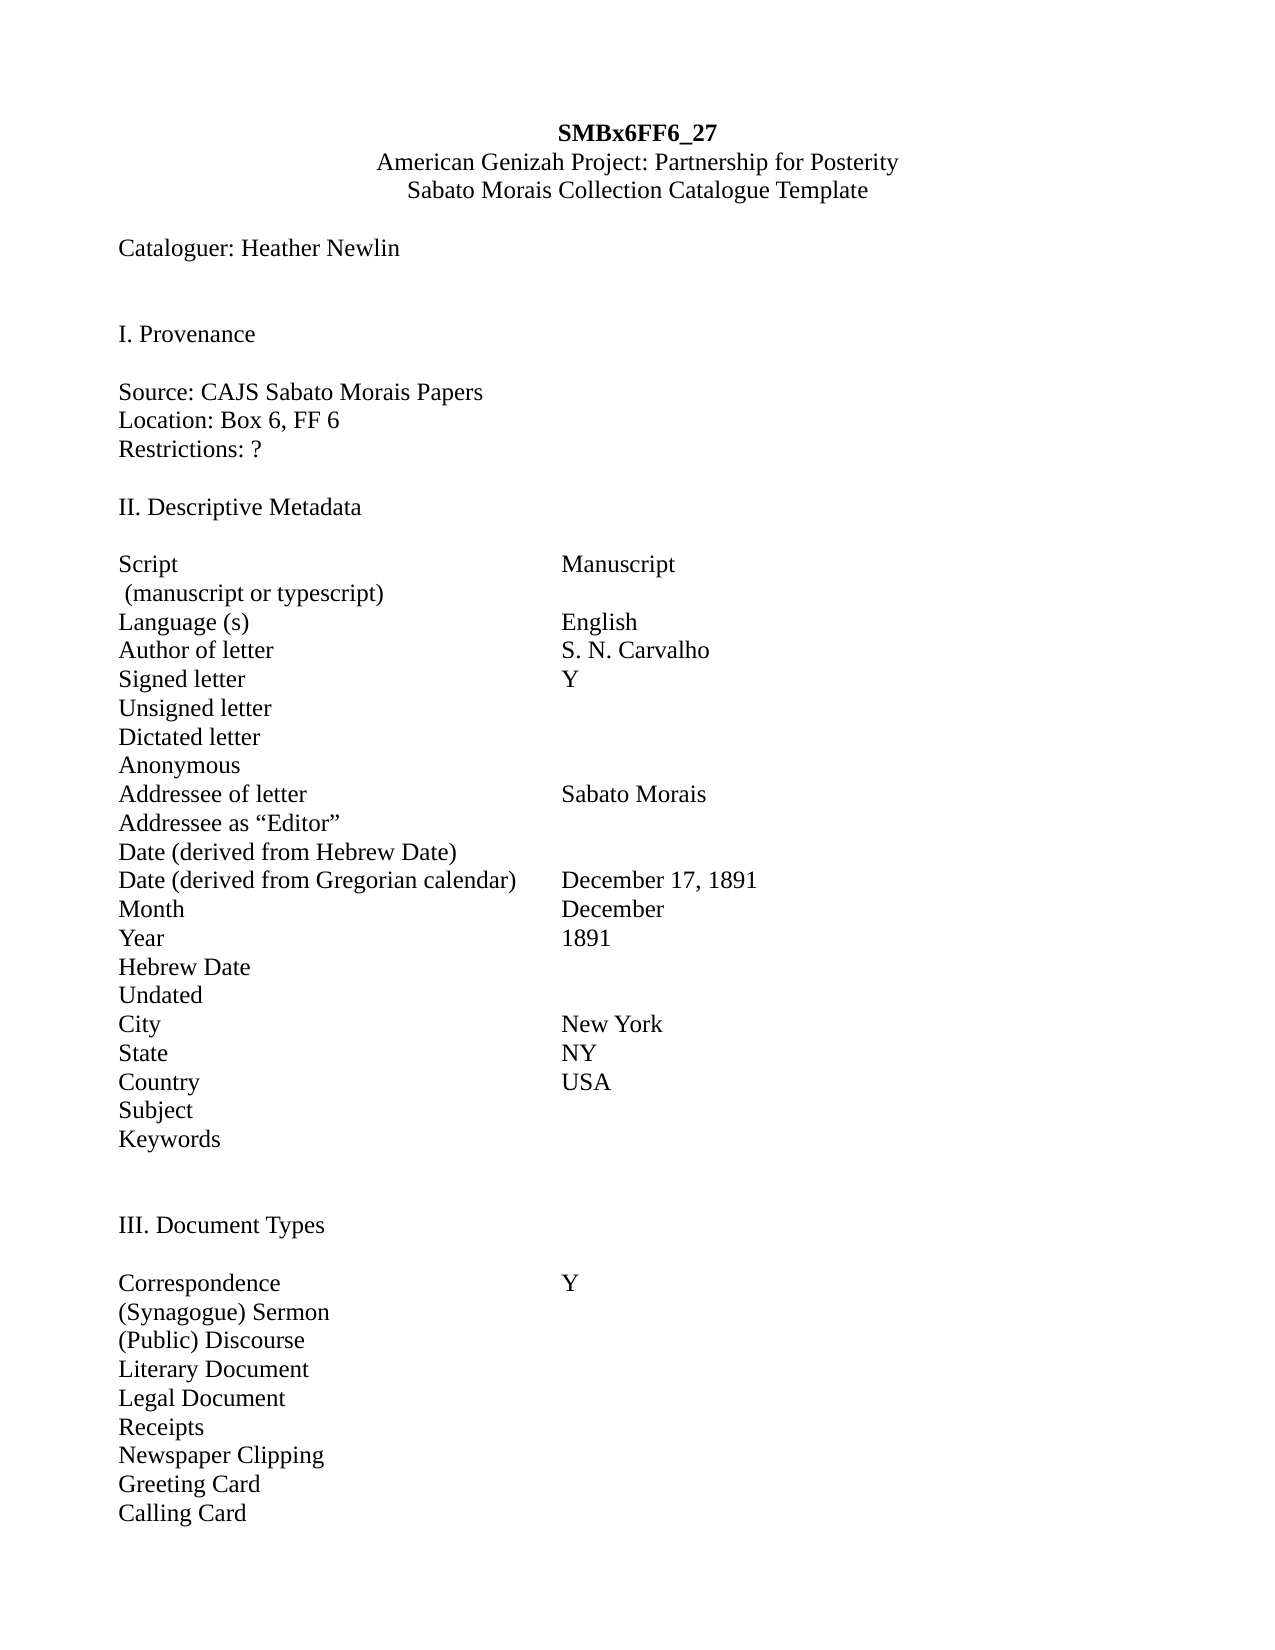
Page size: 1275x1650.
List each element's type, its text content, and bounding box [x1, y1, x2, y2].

text Signed letter Y [118, 664, 1157, 693]
text Location: Box 6, FF 6 [118, 406, 1157, 434]
text SMBx6FF6_27 [118, 118, 1157, 147]
text Date (derived from Hebrew Date) [118, 837, 1157, 866]
text Dictated letter [118, 722, 1157, 751]
text (Synagogue) Sermon [118, 1297, 1157, 1326]
text Cataloguer: Heather Newlin [118, 233, 1157, 262]
text Newspaper Clipping [118, 1441, 1157, 1469]
text Date (derived from Gregorian calendar) December 17, 1891 [118, 866, 1157, 894]
text Subject [118, 1096, 1157, 1124]
text Greeting Card [118, 1469, 1157, 1498]
text Script Manuscript [118, 549, 1157, 578]
text Sabato Morais Collection Catalogue Template [118, 176, 1157, 204]
text Addressee as “Editor” [118, 808, 1157, 837]
text Addressee of letter Sabato Morais [118, 779, 1157, 808]
text Calling Card [118, 1498, 1157, 1527]
text Unsigned letter [118, 693, 1157, 722]
text Year 1891 [118, 923, 1157, 952]
text American Genizah Project: Partnership for Posterity [118, 147, 1157, 176]
text Legal Document [118, 1383, 1157, 1412]
text III. Document Types [118, 1211, 1157, 1239]
text City New York [118, 1009, 1157, 1038]
text Hebrew Date [118, 952, 1157, 981]
text (manuscript or typescript) [118, 578, 1157, 607]
text II. Descriptive Metadata [118, 492, 1157, 521]
text Author of letter S. N. Carvalho [118, 636, 1157, 664]
text Language (s) English [118, 607, 1157, 636]
text Anonymous [118, 751, 1157, 779]
text (Public) Discourse [118, 1326, 1157, 1354]
text Receipts [118, 1412, 1157, 1441]
text Literary Document [118, 1354, 1157, 1383]
text Keywords [118, 1124, 1157, 1153]
text Correspondence Y [118, 1268, 1157, 1297]
text Undated [118, 981, 1157, 1009]
text State NY [118, 1038, 1157, 1067]
text I. Provenance [118, 319, 1157, 348]
text Source: CAJS Sabato Morais Papers [118, 377, 1157, 406]
text Month December [118, 894, 1157, 923]
text Country USA [118, 1067, 1157, 1096]
text Restrictions: ? [118, 434, 1157, 463]
